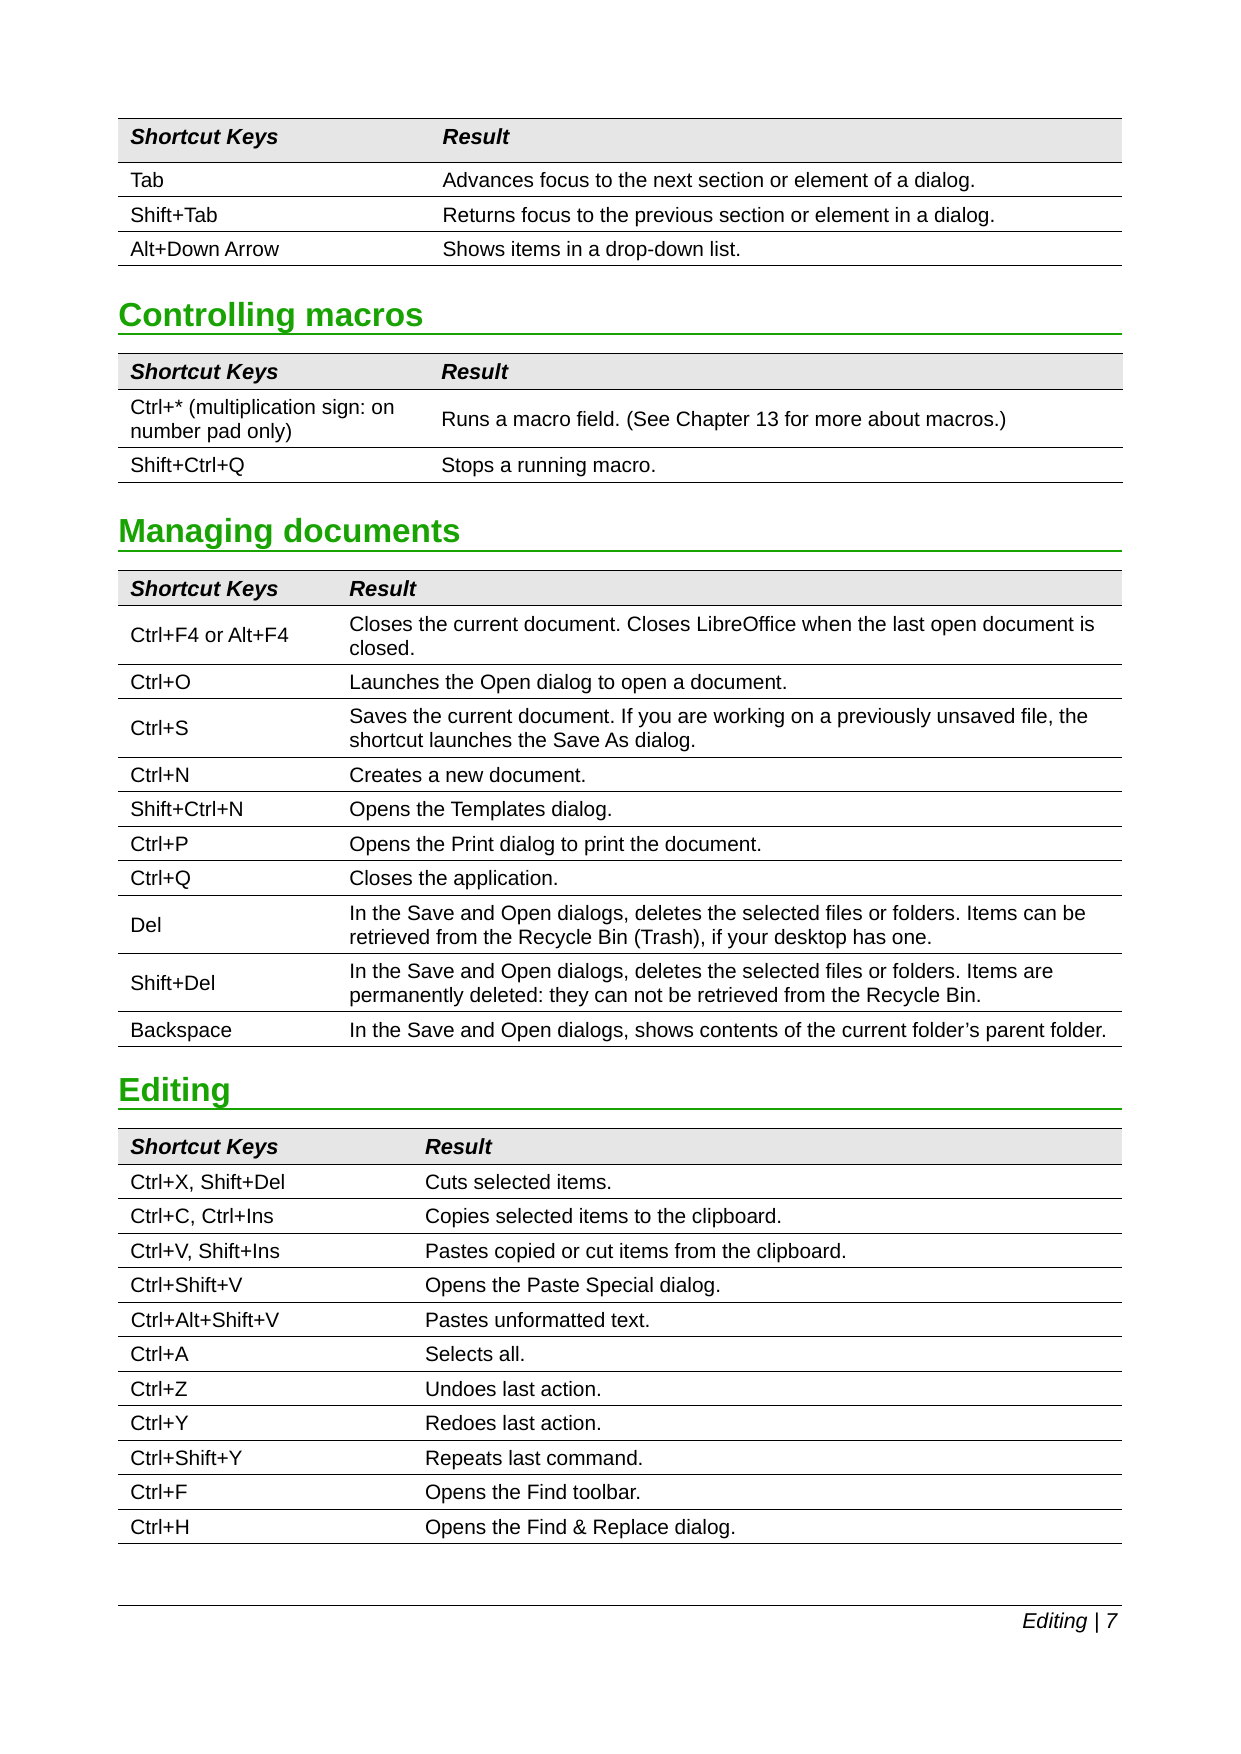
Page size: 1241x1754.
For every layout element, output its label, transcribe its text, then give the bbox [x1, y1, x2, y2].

table_cell Ctrl+C, Ctrl+Ins [118, 1199, 413, 1233]
table_cell In the Save and Open dialogs, shows contents of the current folder’s parent folder. [337, 1012, 1122, 1046]
table_cell Undoes last action. [413, 1372, 1122, 1405]
subtitle Editing [118, 1070, 1122, 1108]
table_cell Ctrl+Shift+Y [118, 1441, 413, 1474]
table_cell Ctrl+P [118, 827, 337, 860]
table_cell Ctrl+X, Shift+Del [118, 1165, 413, 1198]
table_header Shortcut Keys [118, 571, 337, 605]
subtitle Controlling macros [118, 295, 1122, 333]
table_header Shortcut Keys [118, 119, 431, 162]
table_cell Advances focus to the next section or element of a dialog. [431, 163, 1122, 196]
table_cell Shift+Del [118, 954, 337, 1011]
table_cell Ctrl+N [118, 758, 337, 791]
table_cell Ctrl+S [118, 699, 337, 757]
table_cell Backspace [118, 1012, 337, 1046]
table_cell Pastes unformatted text. [413, 1303, 1122, 1336]
subtitle Managing documents [118, 511, 1122, 550]
table_cell Cuts selected items. [413, 1165, 1122, 1198]
table_cell Copies selected items to the clipboard. [413, 1199, 1122, 1233]
table_cell Tab [118, 163, 431, 196]
table_header Result [337, 571, 1122, 605]
table_cell Shift+Ctrl+Q [118, 448, 429, 482]
table_cell Opens the Find toolbar. [413, 1475, 1122, 1508]
table_cell Ctrl+* (multiplication sign: on number pad only) [118, 390, 429, 447]
table_cell Ctrl+O [118, 665, 337, 698]
table_header Result [413, 1129, 1122, 1164]
table_header Result [429, 354, 1123, 389]
table_cell Ctrl+Shift+V [118, 1268, 413, 1302]
table_cell Ctrl+A [118, 1337, 413, 1371]
table_cell Shows items in a drop-down list. [431, 232, 1122, 265]
table_cell Closes the application. [337, 861, 1122, 894]
table_cell Repeats last command. [413, 1441, 1122, 1474]
table_header Result [431, 119, 1122, 162]
table_cell Creates a new document. [337, 758, 1122, 791]
table_cell Selects all. [413, 1337, 1122, 1371]
table_cell Stops a running macro. [429, 448, 1123, 482]
table_header Shortcut Keys [118, 1129, 413, 1164]
table_cell Redoes last action. [413, 1406, 1122, 1439]
table_cell Ctrl+Alt+Shift+V [118, 1303, 413, 1336]
table_cell Saves the current document. If you are working on a previously unsaved file, the shortcut launches the Save As dialog. [337, 699, 1122, 757]
table_cell Ctrl+Q [118, 861, 337, 894]
table_cell Closes the current document. Closes LibreOffice when the last open document is closed. [337, 606, 1122, 664]
table_cell Alt+Down Arrow [118, 232, 431, 265]
table_cell Opens the Paste Special dialog. [413, 1268, 1122, 1302]
table_header Shortcut Keys [118, 354, 429, 389]
table_cell Shift+Ctrl+N [118, 792, 337, 826]
table_cell Ctrl+Y [118, 1406, 413, 1439]
table_cell Returns focus to the previous section or element in a dialog. [431, 197, 1122, 231]
table_cell In the Save and Open dialogs, deletes the selected files or folders. Items can be retrieved from the Recycle Bin (Trash), if your desktop has one. [337, 896, 1122, 953]
table_cell Del [118, 896, 337, 953]
table_cell Ctrl+V, Shift+Ins [118, 1234, 413, 1267]
table_cell Shift+Tab [118, 197, 431, 231]
table_cell Opens the Templates dialog. [337, 792, 1122, 826]
table_cell In the Save and Open dialogs, deletes the selected files or folders. Items are permanently deleted: they can not be retrieved from the Recycle Bin. [337, 954, 1122, 1011]
table_cell Runs a macro field. (See Chapter 13 for more about macros.) [429, 390, 1123, 447]
table_cell Ctrl+F [118, 1475, 413, 1508]
table_cell Opens the Print dialog to print the document. [337, 827, 1122, 860]
table_cell Pastes copied or cut items from the clipboard. [413, 1234, 1122, 1267]
table_cell Ctrl+Z [118, 1372, 413, 1405]
table_cell Opens the Find & Replace dialog. [413, 1510, 1122, 1543]
table_cell Ctrl+F4 or Alt+F4 [118, 606, 337, 664]
table_cell Ctrl+H [118, 1510, 413, 1543]
table_cell Launches the Open dialog to open a document. [337, 665, 1122, 698]
